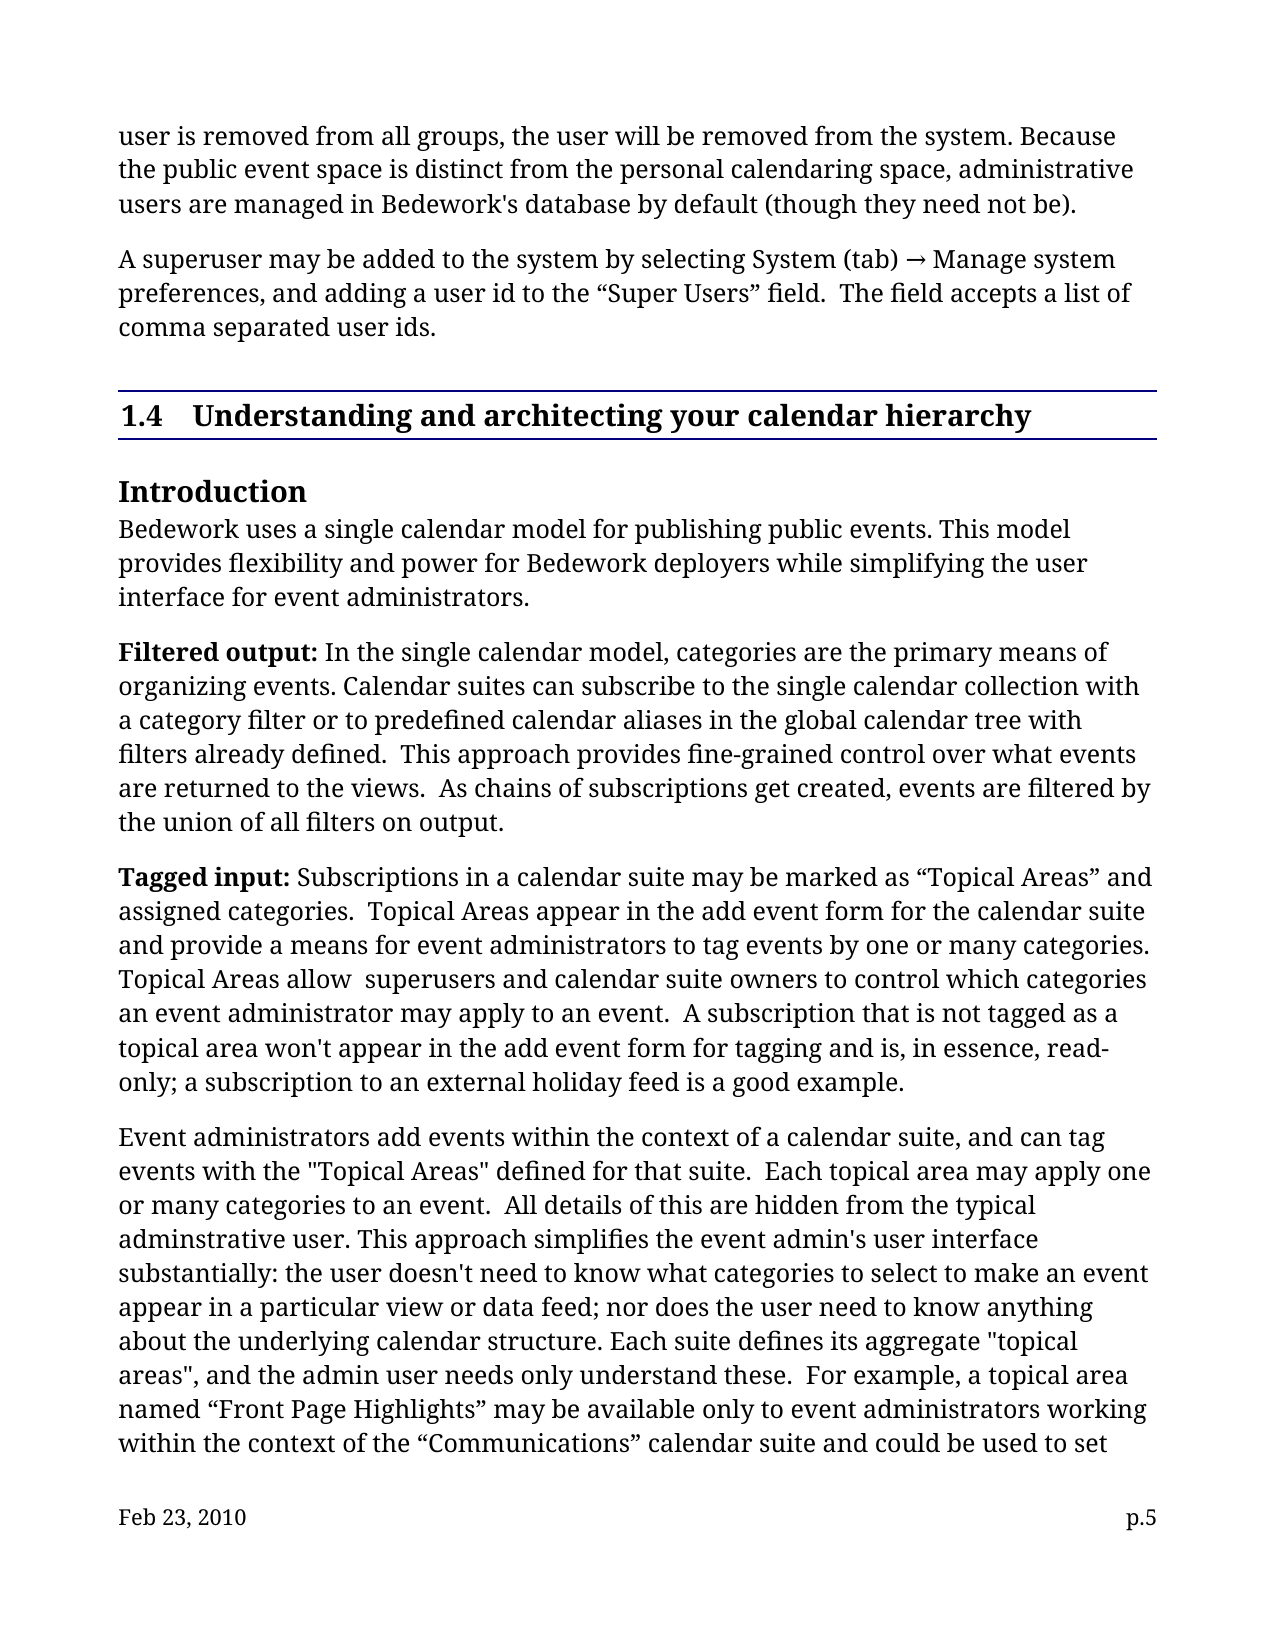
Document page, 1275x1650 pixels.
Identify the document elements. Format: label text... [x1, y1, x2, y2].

text Filtered output: In the single calendar model, categories are the primary means of organizing events. Calendar suites can subscribe to the single calendar collection with a category filter or to predefined calendar aliases in the global calendar tree with filters already defined. This approach provides fine-grained control over what events are returned to the views. As chains of subscriptions get created, events are filtered by the union of all filters on output. [118, 634, 1157, 839]
text Tagged input: Subscriptions in a calendar suite may be marked as “Topical Areas” and assigned categories. Topical Areas appear in the add event form for the calendar suite and provide a means for event administrators to tag events by one or many categories. Topical Areas allow superusers and calendar suite owners to control which categories an event administrator may apply to an event. A subscription that is not tagged as a topical area won't appear in the add event form for tagging and is, in essence, read-only; a subscription to an external holiday feed is a good example. [118, 860, 1157, 1098]
subtitle Understanding and architecting your calendar hierarchy [118, 392, 1157, 438]
text user is removed from all groups, the user will be removed from the system. Because the public event space is distinct from the personal calendaring space, administrative users are managed in Bedework's database by default (though they need not be). [118, 118, 1157, 220]
text A superuser may be added to the system by selecting System (tab) → Manage system preferences, and adding a user id to the “Super Users” field. The field accepts a list of comma separated user ids. [118, 241, 1157, 343]
text Bedework uses a single calendar model for publishing public events. This model provides flexibility and power for Bedework deployers while simplifying the user interface for event administrators. [118, 511, 1157, 613]
text Event administrators add events within the context of a calendar suite, and can tag events with the "Topical Areas" defined for that suite. Each topical area may apply one or many categories to an event. All details of this are hidden from the typical adminstrative user. This approach simplifies the event admin's user interface substantially: the user doesn't need to know what categories to select to make an event appear in a particular view or data feed; nor does the user need to know anything about the underlying calendar structure. Each suite defines its aggregate "topical areas", and the admin user needs only understand these. For example, a topical area named “Front Page Highlights” may be available only to event administrators working within the context of the “Communications” calendar suite and could be used to set [118, 1119, 1157, 1460]
subtitle Introduction [118, 472, 1157, 511]
